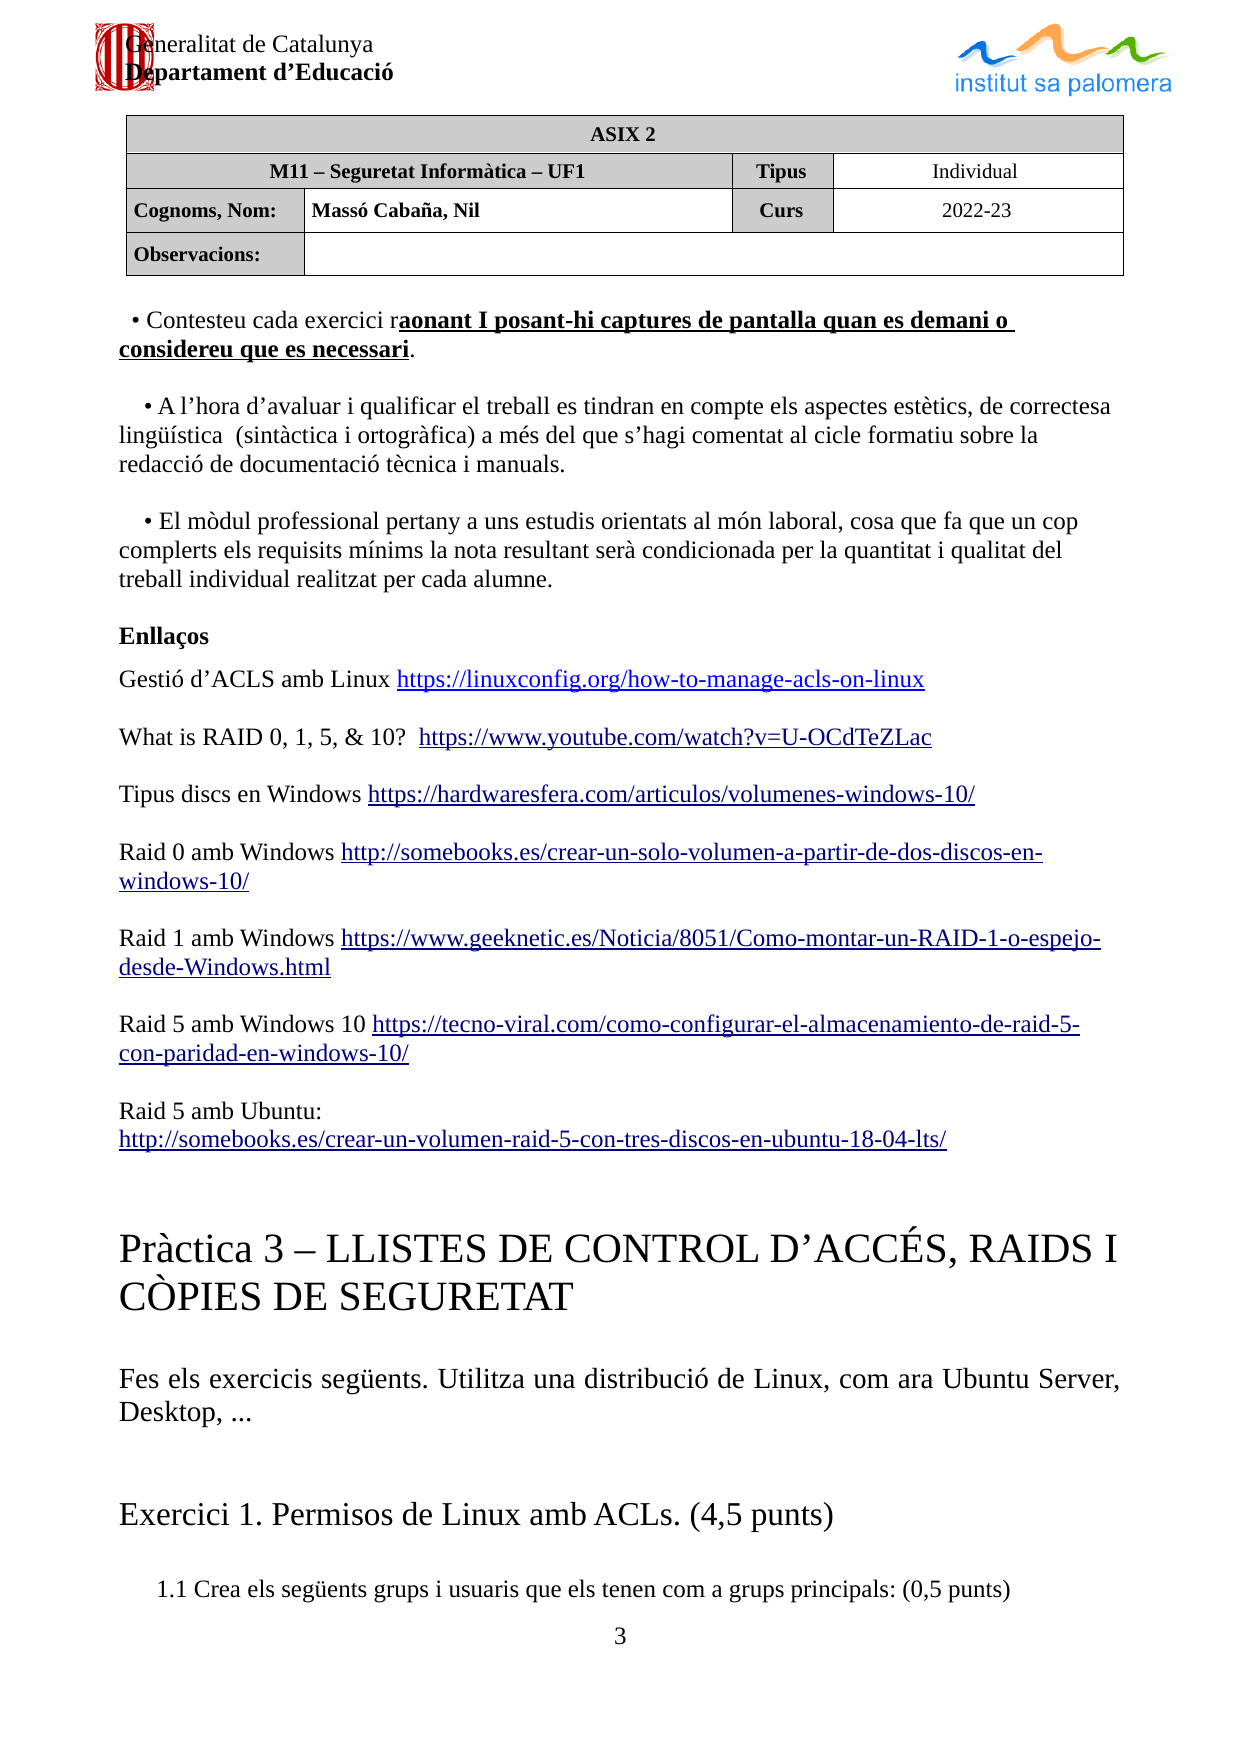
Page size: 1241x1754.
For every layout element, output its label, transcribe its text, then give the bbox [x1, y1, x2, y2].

text Raid 5 amb Ubuntu: [119, 1096, 1121, 1124]
picture [948, 21, 1177, 100]
text Gestió d’ACLS amb Linux https://linuxconfig.org/how-to-manage-acls-on-linux [119, 664, 1121, 693]
subtitle Enllaços [119, 621, 1121, 650]
text What is RAID 0, 1, 5, & 10? https://www.youtube.com/watch?v=U-OCdTeZLac [119, 722, 1121, 751]
text Raid 5 amb Windows 10 https://tecno-viral.com/como-configurar-el-almacenamiento-de-raid-5-con-paridad-en-windows-10/ [119, 1009, 1121, 1067]
text • A l’hora d’avaluar i qualificar el treball es tindran en compte els aspectes estètics, de correctesa lingüística (sintàctica i ortogràfica) a més del que s’hagi comentat al cicle formatiu sobre la redacció de documentació tècnica i manuals. [119, 391, 1121, 478]
list Crea els següents grups i usuaris que els tenen com a grups principals: (0,5 punts) [156, 1574, 1121, 1602]
text http://somebooks.es/crear-un-volumen-raid-5-con-tres-discos-en-ubuntu-18-04-lts/ [119, 1124, 1121, 1153]
text Tipus discs en Windows https://hardwaresfera.com/articulos/volumenes-windows-10/ [119, 779, 1121, 808]
text • El mòdul professional pertany a uns estudis orientats al món laboral, cosa que fa que un cop complerts els requisits mínims la nota resultant serà condicionada per la quantitat i qualitat del treball individual realitzat per cada alumne. [119, 506, 1121, 593]
subtitle Exercici 1. Permisos de Linux amb ACLs. (4,5 punts) [119, 1494, 1121, 1532]
subtitle Pràctica 3 – LLISTES DE CONTROL D’ACCÉS, RAIDS I CÒPIES DE SEGURETAT [119, 1224, 1121, 1319]
text Fes els exercicis següents. Utilitza una distribució de Linux, com ara Ubuntu Server, Desktop, ... [119, 1361, 1121, 1428]
picture [93, 21, 155, 93]
text Raid 1 amb Windows https://www.geeknetic.es/Noticia/8051/Como-montar-un-RAID-1-o-espejo-desde-Windows.html [119, 923, 1121, 981]
text • Contesteu cada exercici raonant I posant-hi captures de pantalla quan es demani o considereu que es necessari. [119, 305, 1121, 363]
text Raid 0 amb Windows http://somebooks.es/crear-un-solo-volumen-a-partir-de-dos-discos-en-windows-10/ [119, 837, 1121, 894]
